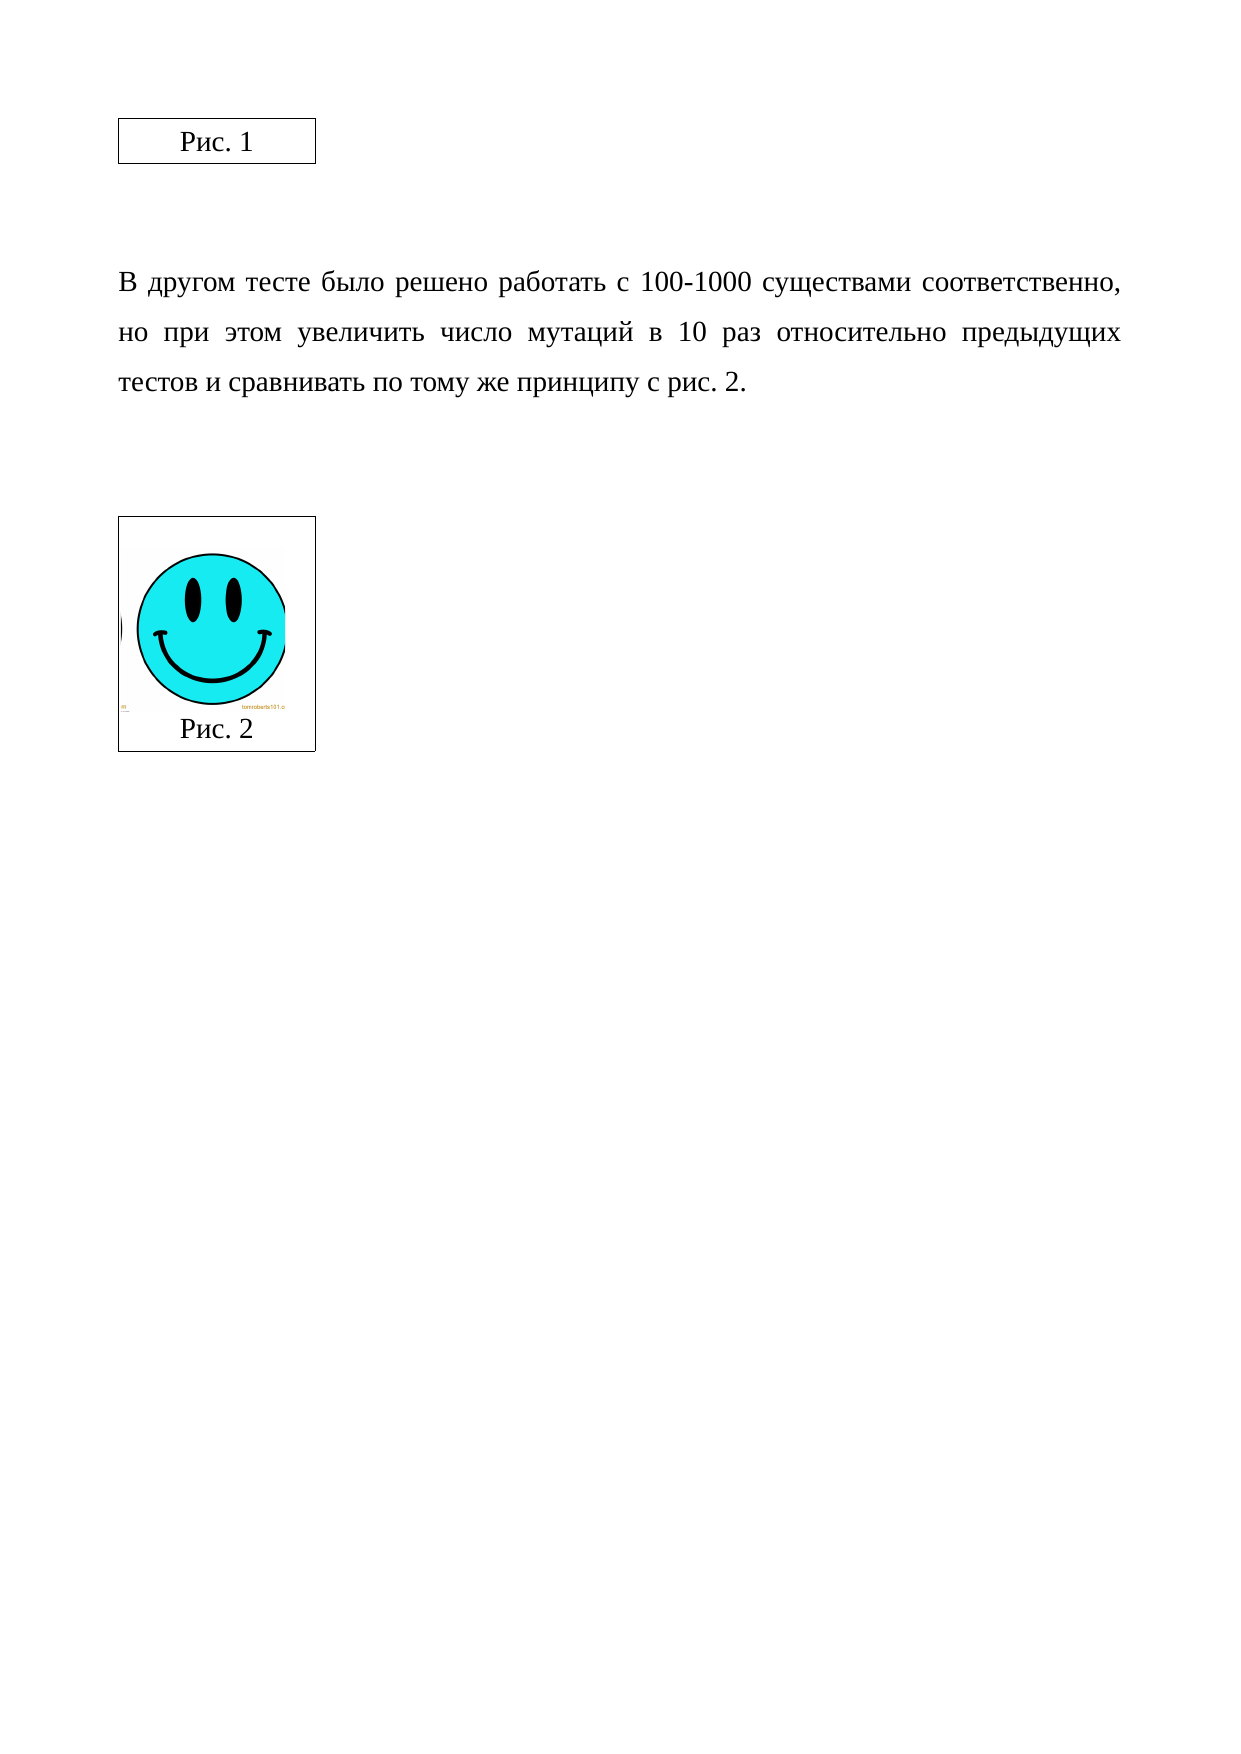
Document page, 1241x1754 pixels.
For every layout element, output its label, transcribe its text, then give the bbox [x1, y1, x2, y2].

picture [120, 547, 286, 712]
text В другом тесте было решено работать с 100-1000 существами соответственно, но при этом увеличить число мутаций в 10 раз относительно предыдущих тестов и сравнивать по тому же принципу с рис. 2. [118, 264, 1122, 398]
table_header Рис. 2 [119, 517, 315, 751]
table_header Рис. 1 [119, 119, 315, 163]
